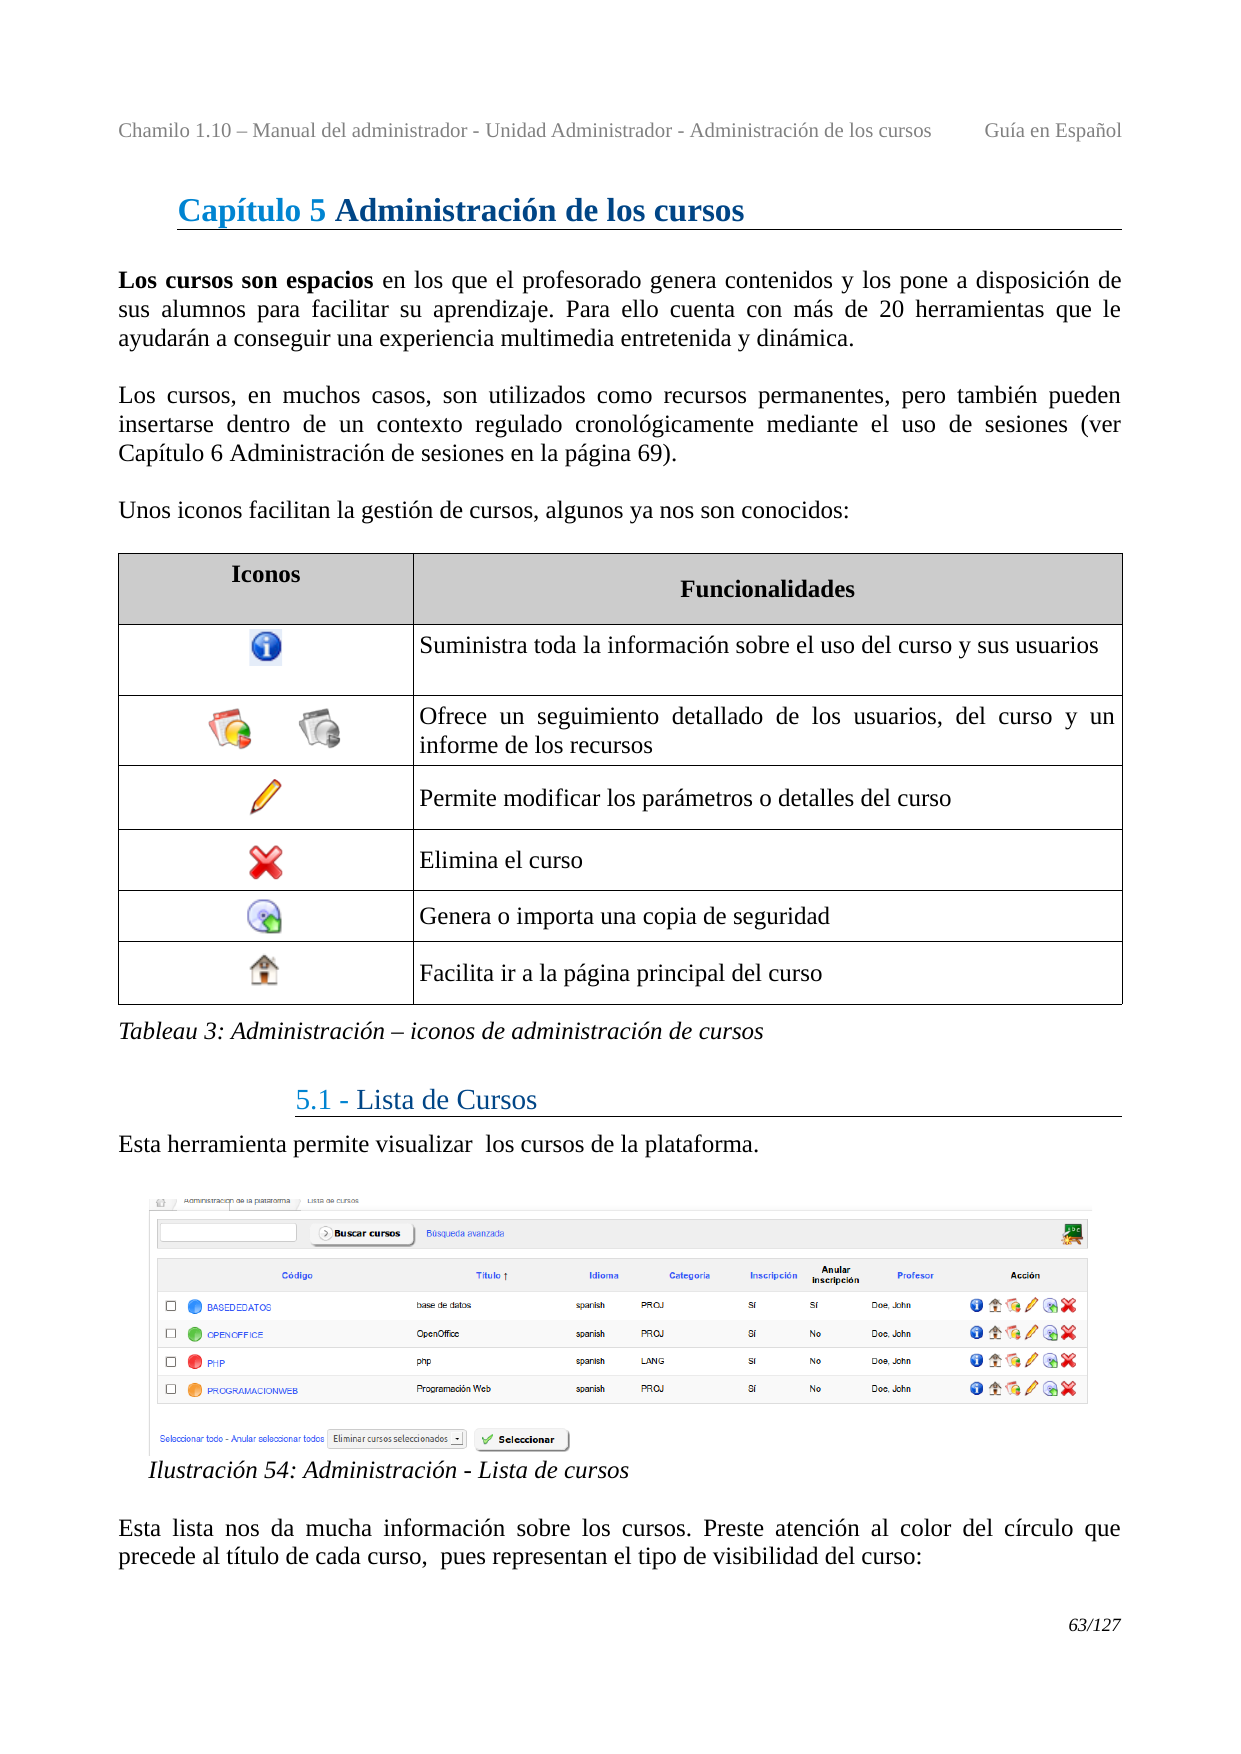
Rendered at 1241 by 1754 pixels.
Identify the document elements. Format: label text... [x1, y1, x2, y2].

table_cell Elimina el curso [414, 830, 1122, 890]
table_cell Suministra toda la información sobre el uso del curso y sus usuarios [414, 625, 1122, 694]
text Los cursos son espacios en los que el profesorado genera contenidos y los pone a disposición de sus alumnos para facilitar su aprendizaje. Para ello cuenta con más de 20 herramientas que le ayudarán a conseguir una experiencia multimedia entretenida y dinámica. [118, 265, 1122, 352]
table_header Funcionalidades [414, 554, 1122, 624]
picture [249, 629, 283, 666]
text Esta lista nos da mucha información sobre los cursos. Preste atención al color del círculo que precede al título de cada curso, pues representan el tipo de visibilidad del curso: [118, 1513, 1122, 1570]
table_cell [119, 696, 413, 765]
picture [298, 707, 341, 750]
table_cell Permite modificar los parámetros o detalles del curso [414, 766, 1122, 829]
subtitle Lista de Cursos [295, 1082, 1122, 1116]
table_cell [119, 625, 413, 629]
text Esta herramienta permite visualizar los cursos de la plataforma. [118, 1129, 1122, 1158]
text Ilustración 54: Administración - Lista de cursos [148, 1456, 1092, 1484]
table_cell Facilita ir a la página principal del curso [414, 942, 1122, 1003]
table_cell [119, 830, 413, 890]
picture [247, 946, 284, 994]
table_header Iconos [119, 554, 413, 624]
table_cell [119, 942, 413, 1003]
picture [247, 779, 284, 816]
text Los cursos, en muchos casos, son utilizados como recursos permanentes, pero también pueden insertarse dentro de un contexto regulado cronológicamente mediante el uso de sesiones (ver Capítulo 6 Administración de sesiones en la página 69). [118, 380, 1122, 467]
table_cell [119, 630, 413, 694]
picture [208, 707, 252, 751]
subtitle Administración de los cursos [177, 191, 1122, 229]
picture [247, 895, 285, 940]
picture [247, 843, 285, 882]
table_cell [119, 891, 413, 939]
table_cell [119, 766, 413, 829]
table_cell Genera o importa una copia de seguridad [414, 891, 1122, 941]
text Unos iconos facilitan la gestión de cursos, algunos ya nos son conocidos: [118, 495, 1122, 524]
text Tableau 3: Administración – iconos de administración de cursos [118, 1016, 1122, 1045]
table_cell Ofrece un seguimiento detallado de los usuarios, del curso y un informe de los recursos [414, 696, 1122, 765]
picture [148, 1199, 1093, 1456]
